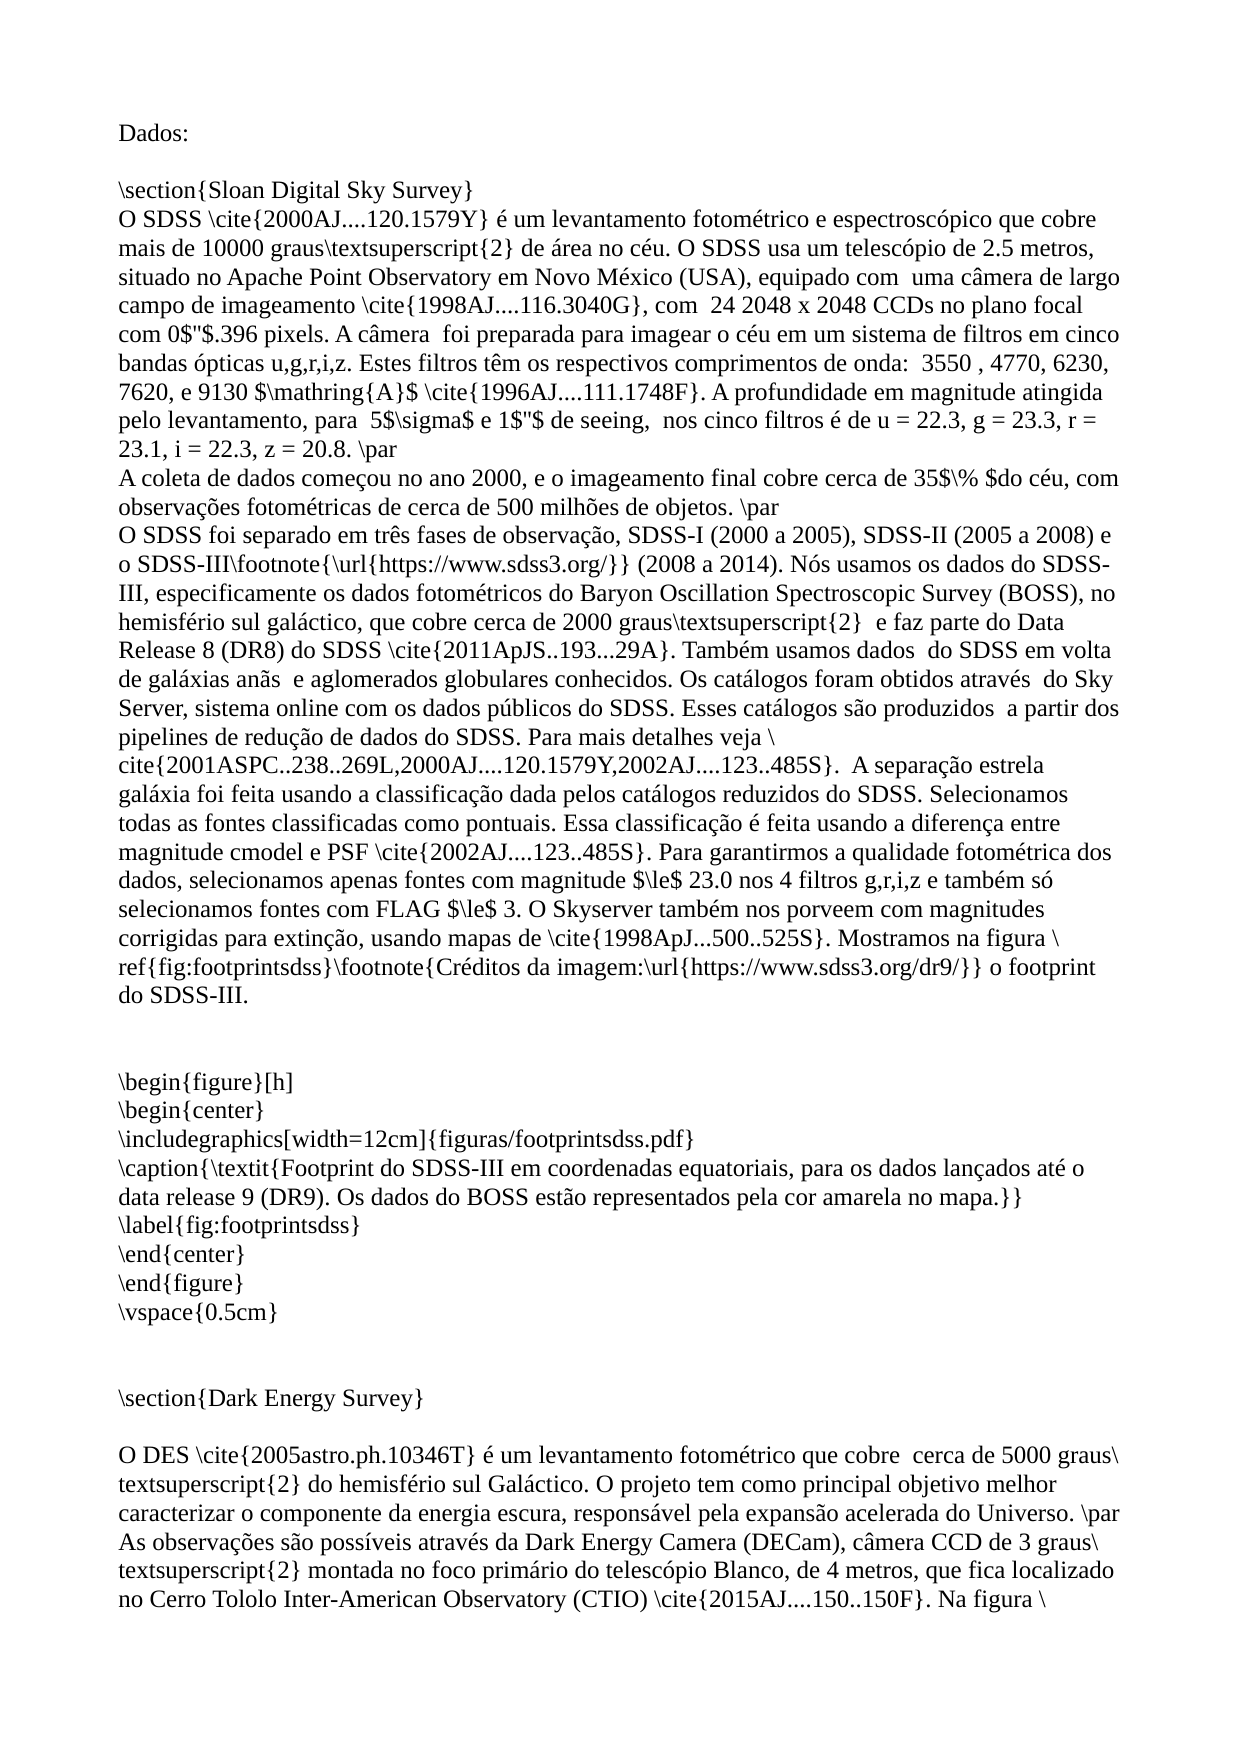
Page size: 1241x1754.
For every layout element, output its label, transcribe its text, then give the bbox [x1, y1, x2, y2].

text \vspace{0.5cm} [118, 1297, 1122, 1326]
text \begin{center} [118, 1096, 1122, 1124]
text O SDSS foi separado em três fases de observação, SDSS-I (2000 a 2005), SDSS-II (2005 a 2008) e o SDSS-III\footnote{\url{https://www.sdss3.org/}} (2008 a 2014). Nós usamos os dados do SDSS-III, especificamente os dados fotométricos do Baryon Oscillation Spectroscopic Survey (BOSS), no hemisfério sul galáctico, que cobre cerca de 2000 graus\textsuperscript{2} e faz parte do Data Release 8 (DR8) do SDSS \cite{2011ApJS..193...29A}. Também usamos dados do SDSS em volta de galáxias anãs e aglomerados globulares conhecidos. Os catálogos foram obtidos através do Sky Server, sistema online com os dados públicos do SDSS. Esses catálogos são produzidos a partir dos pipelines de redução de dados do SDSS. Para mais detalhes veja \cite{2001ASPC..238..269L,2000AJ....120.1579Y,2002AJ....123..485S}. A separação estrela galáxia foi feita usando a classificação dada pelos catálogos reduzidos do SDSS. Selecionamos todas as fontes classificadas como pontuais. Essa classificação é feita usando a diferença entre magnitude cmodel e PSF \cite{2002AJ....123..485S}. Para garantirmos a qualidade fotométrica dos dados, selecionamos apenas fontes com magnitude $\le$ 23.0 nos 4 filtros g,r,i,z e também só selecionamos fontes com FLAG $\le$ 3. O Skyserver também nos porveem com magnitudes corrigidas para extinção, usando mapas de \cite{1998ApJ...500..525S}. Mostramos na figura \ref{fig:footprintsdss}\footnote{Créditos da imagem:\url{https://www.sdss3.org/dr9/}} o footprint do SDSS-III. [118, 521, 1122, 1009]
text \includegraphics[width=12cm]{figuras/footprintsdss.pdf} [118, 1124, 1122, 1153]
text \section{Sloan Digital Sky Survey} [118, 176, 1122, 204]
text A coleta de dados começou no ano 2000, e o imageamento final cobre cerca de 35$\% $do céu, com observações fotométricas de cerca de 500 milhões de objetos. \par [118, 463, 1122, 521]
text \end{figure} [118, 1268, 1122, 1297]
text \section{Dark Energy Survey} [118, 1383, 1122, 1412]
text \label{fig:footprintsdss} [118, 1211, 1122, 1239]
text \begin{figure}[h] [118, 1067, 1122, 1096]
text Dados: [118, 118, 1122, 147]
text \caption{\textit{Footprint do SDSS-III em coordenadas equatoriais, para os dados lançados até o data release 9 (DR9). Os dados do BOSS estão representados pela cor amarela no mapa.}} [118, 1153, 1122, 1211]
text O DES \cite{2005astro.ph.10346T} é um levantamento fotométrico que cobre cerca de 5000 graus\textsuperscript{2} do hemisfério sul Galáctico. O projeto tem como principal objetivo melhor caracterizar o componente da energia escura, responsável pela expansão acelerada do Universo. \par [118, 1441, 1122, 1527]
text \end{center} [118, 1239, 1122, 1268]
text As observações são possíveis através da Dark Energy Camera (DECam), câmera CCD de 3 graus\textsuperscript{2} montada no foco primário do telescópio Blanco, de 4 metros, que fica localizado no Cerro Tololo Inter-American Observatory (CTIO) \cite{2015AJ....150..150F}. Na figura \ [118, 1527, 1122, 1613]
text O SDSS \cite{2000AJ....120.1579Y} é um levantamento fotométrico e espectroscópico que cobre mais de 10000 graus\textsuperscript{2} de área no céu. O SDSS usa um telescópio de 2.5 metros, situado no Apache Point Observatory em Novo México (USA), equipado com uma câmera de largo campo de imageamento \cite{1998AJ....116.3040G}, com 24 2048 x 2048 CCDs no plano focal com 0$''$.396 pixels. A câmera foi preparada para imagear o céu em um sistema de filtros em cinco bandas ópticas u,g,r,i,z. Estes filtros têm os respectivos comprimentos de onda: 3550 , 4770, 6230, 7620, e 9130 $\mathring{A}$ \cite{1996AJ....111.1748F}. A profundidade em magnitude atingida pelo levantamento, para 5$\sigma$ e 1$''$ de seeing, nos cinco filtros é de u = 22.3, g = 23.3, r = 23.1, i = 22.3, z = 20.8. \par [118, 204, 1122, 463]
